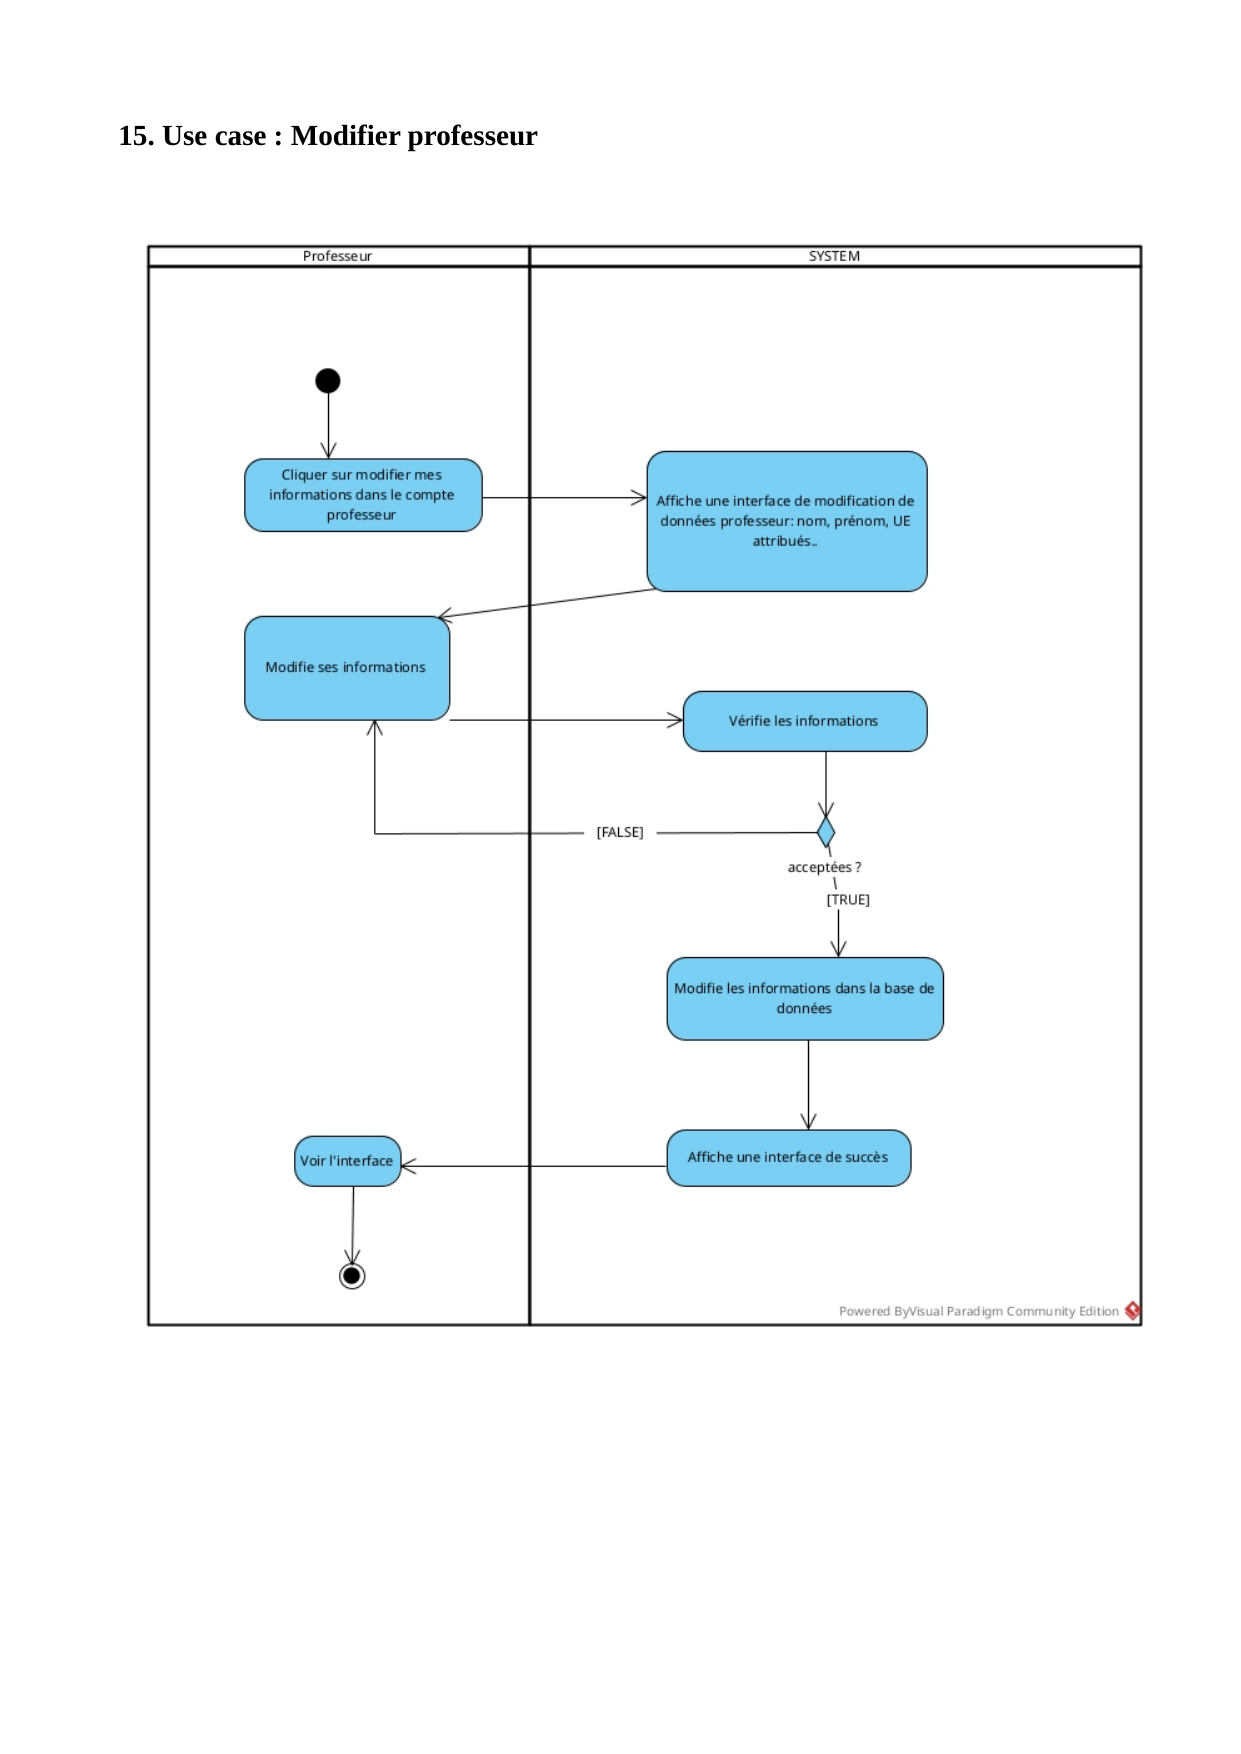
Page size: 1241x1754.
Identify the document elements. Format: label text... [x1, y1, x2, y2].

picture [143, 241, 1148, 1332]
text 15. Use case : Modifier professeur [118, 118, 1122, 152]
